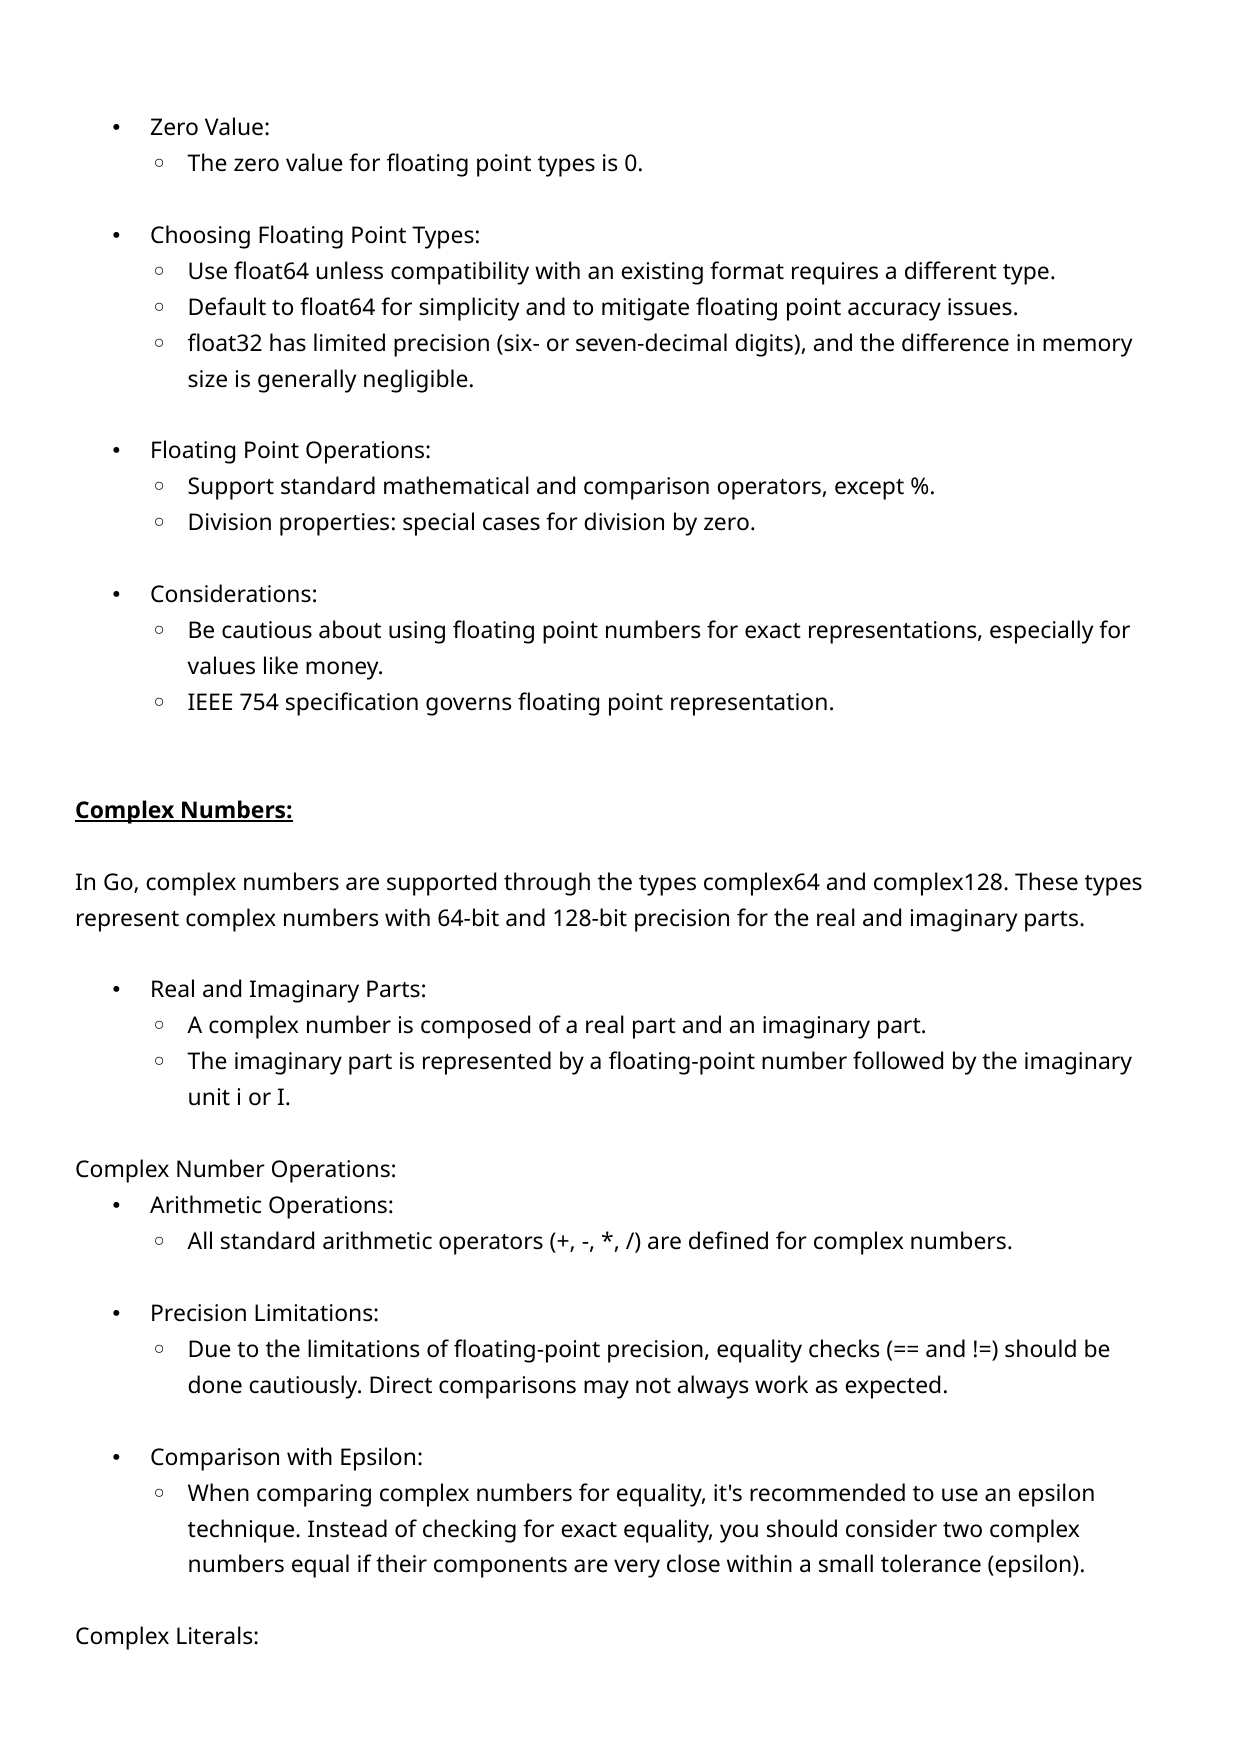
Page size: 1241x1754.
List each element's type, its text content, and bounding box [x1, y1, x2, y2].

list IEEE 754 specification governs floating point representation. [150, 686, 1166, 717]
list Comparison with Epsilon: [112, 1441, 1166, 1472]
text Complex Literals: [75, 1620, 1166, 1652]
list Real and Imaginary Parts: [112, 973, 1166, 1005]
list A complex number is composed of a real part and an imaginary part. [150, 1009, 1166, 1041]
list When comparing complex numbers for equality, it's recommended to use an epsilon technique. Instead of checking for exact equality, you should consider two complex numbers equal if their components are very close within a small tolerance (epsilon). [150, 1477, 1166, 1580]
list float32 has limited precision (six- or seven-decimal digits), and the difference in memory size is generally negligible. [150, 327, 1166, 394]
list Zero Value: [112, 111, 1166, 142]
text Complex Number Operations: [75, 1153, 1166, 1184]
text In Go, complex numbers are supported through the types complex64 and complex128. These types represent complex numbers with 64-bit and 128-bit precision for the real and imaginary parts. [75, 866, 1166, 933]
list Considerations: [112, 578, 1166, 609]
list Be cautious about using floating point numbers for exact representations, especially for values like money. [150, 614, 1166, 681]
list All standard arithmetic operators (+, -, *, /) are defined for complex numbers. [150, 1225, 1166, 1256]
list Precision Limitations: [112, 1297, 1166, 1328]
text Complex Numbers: [75, 794, 1166, 825]
list Choosing Floating Point Types: [112, 219, 1166, 250]
list The zero value for floating point types is 0. [150, 147, 1166, 178]
list Default to float64 for simplicity and to mitigate floating point accuracy issues. [150, 291, 1166, 322]
list The imaginary part is represented by a floating-point number followed by the imaginary unit i or I. [150, 1045, 1166, 1112]
list Due to the limitations of floating-point precision, equality checks (== and !=) should be done cautiously. Direct comparisons may not always work as expected. [150, 1333, 1166, 1400]
list Arithmetic Operations: [112, 1189, 1166, 1220]
list Floating Point Operations: [112, 434, 1166, 466]
list Support standard mathematical and comparison operators, except %. [150, 470, 1166, 502]
list Use float64 unless compatibility with an existing format requires a different type. [150, 255, 1166, 286]
list Division properties: special cases for division by zero. [150, 506, 1166, 537]
